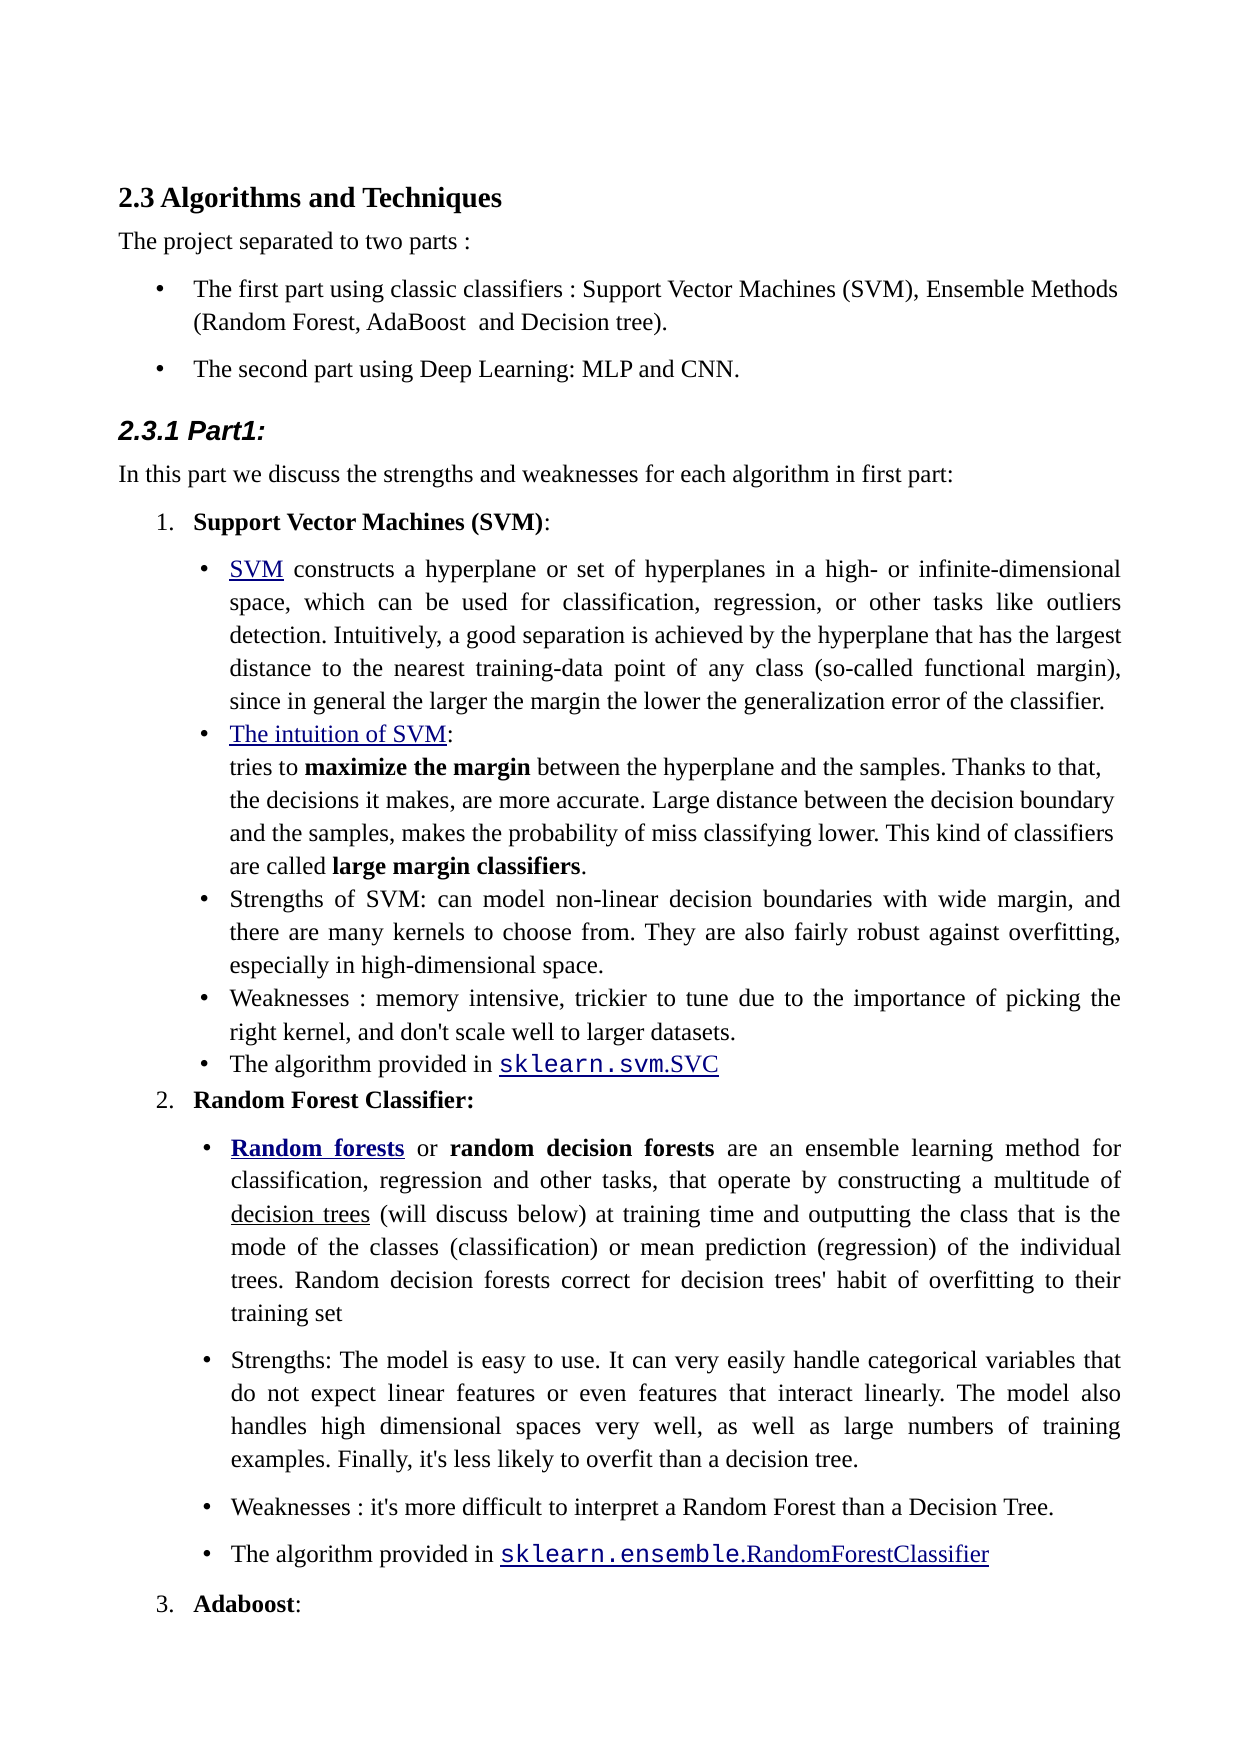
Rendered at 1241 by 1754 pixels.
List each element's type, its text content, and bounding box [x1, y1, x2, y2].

list Strengths of SVM: can model non-linear decision boundaries with wide margin, and there are many kernels to choose from. They are also fairly robust against overfitting, especially in high-dimensional space. [200, 884, 1122, 979]
subtitle 2.3.1 Part1: [118, 415, 1122, 447]
list Random Forest Classifier: [156, 1085, 1122, 1114]
list SVM constructs a hyperplane or set of hyperplanes in a high- or infinite-dimensional space, which can be used for classification, regression, or other tasks like outliers detection. Intuitively, a good separation is achieved by the hyperplane that has the largest distance to the nearest training-data point of any class (so-called functional margin), since in general the larger the margin the lower the generalization error of the classifier. [200, 554, 1122, 715]
text The project separated to two parts : [118, 226, 1122, 255]
list Weaknesses : it's more difficult to interpret a Random Forest than a Decision Tree. [203, 1492, 1122, 1521]
list The algorithm provided in sklearn.svm.SVC [200, 1049, 1122, 1080]
list Weaknesses : memory intensive, trickier to tune due to the importance of picking the right kernel, and don't scale well to larger datasets. [200, 983, 1122, 1045]
list Strengths: The model is easy to use. It can very easily handle categorical variables that do not expect linear features or even features that interact linearly. The model also handles high dimensional spaces very well, as well as large numbers of training examples. Finally, it's less likely to overfit than a decision tree. [203, 1345, 1122, 1473]
text In this part we discuss the strengths and weaknesses for each algorithm in first part: [118, 459, 1122, 488]
list Support Vector Machines (SVM): [156, 507, 1122, 535]
list The second part using Deep Learning: MLP and CNN. [156, 354, 1122, 383]
list The algorithm provided in sklearn.ensemble.RandomForestClassifier [203, 1539, 1122, 1570]
list Adaboost: [156, 1589, 1122, 1618]
list Random forests or random decision forests are an ensemble learning method for classification, regression and other tasks, that operate by constructing a multitude of decision trees (will discuss below) at training time and outputting the class that is the mode of the classes (classification) or mean prediction (regression) of the individual trees. Random decision forests correct for decision trees' habit of overfitting to their training set [203, 1133, 1122, 1326]
list The first part using classic classifiers : Support Vector Machines (SVM), Ensemble Methods (Random Forest, AdaBoost and Decision tree). [156, 274, 1122, 336]
list The intuition of SVM: tries to maximize the margin between the hyperplane and the samples. Thanks to that, the decisions it makes, are more accurate. Large distance between the decision boundary and the samples, makes the probability of miss classifying lower. This kind of classifiers are called large margin classifiers. [200, 719, 1122, 880]
subtitle 2.3 Algorithms and Techniques [118, 180, 1122, 214]
